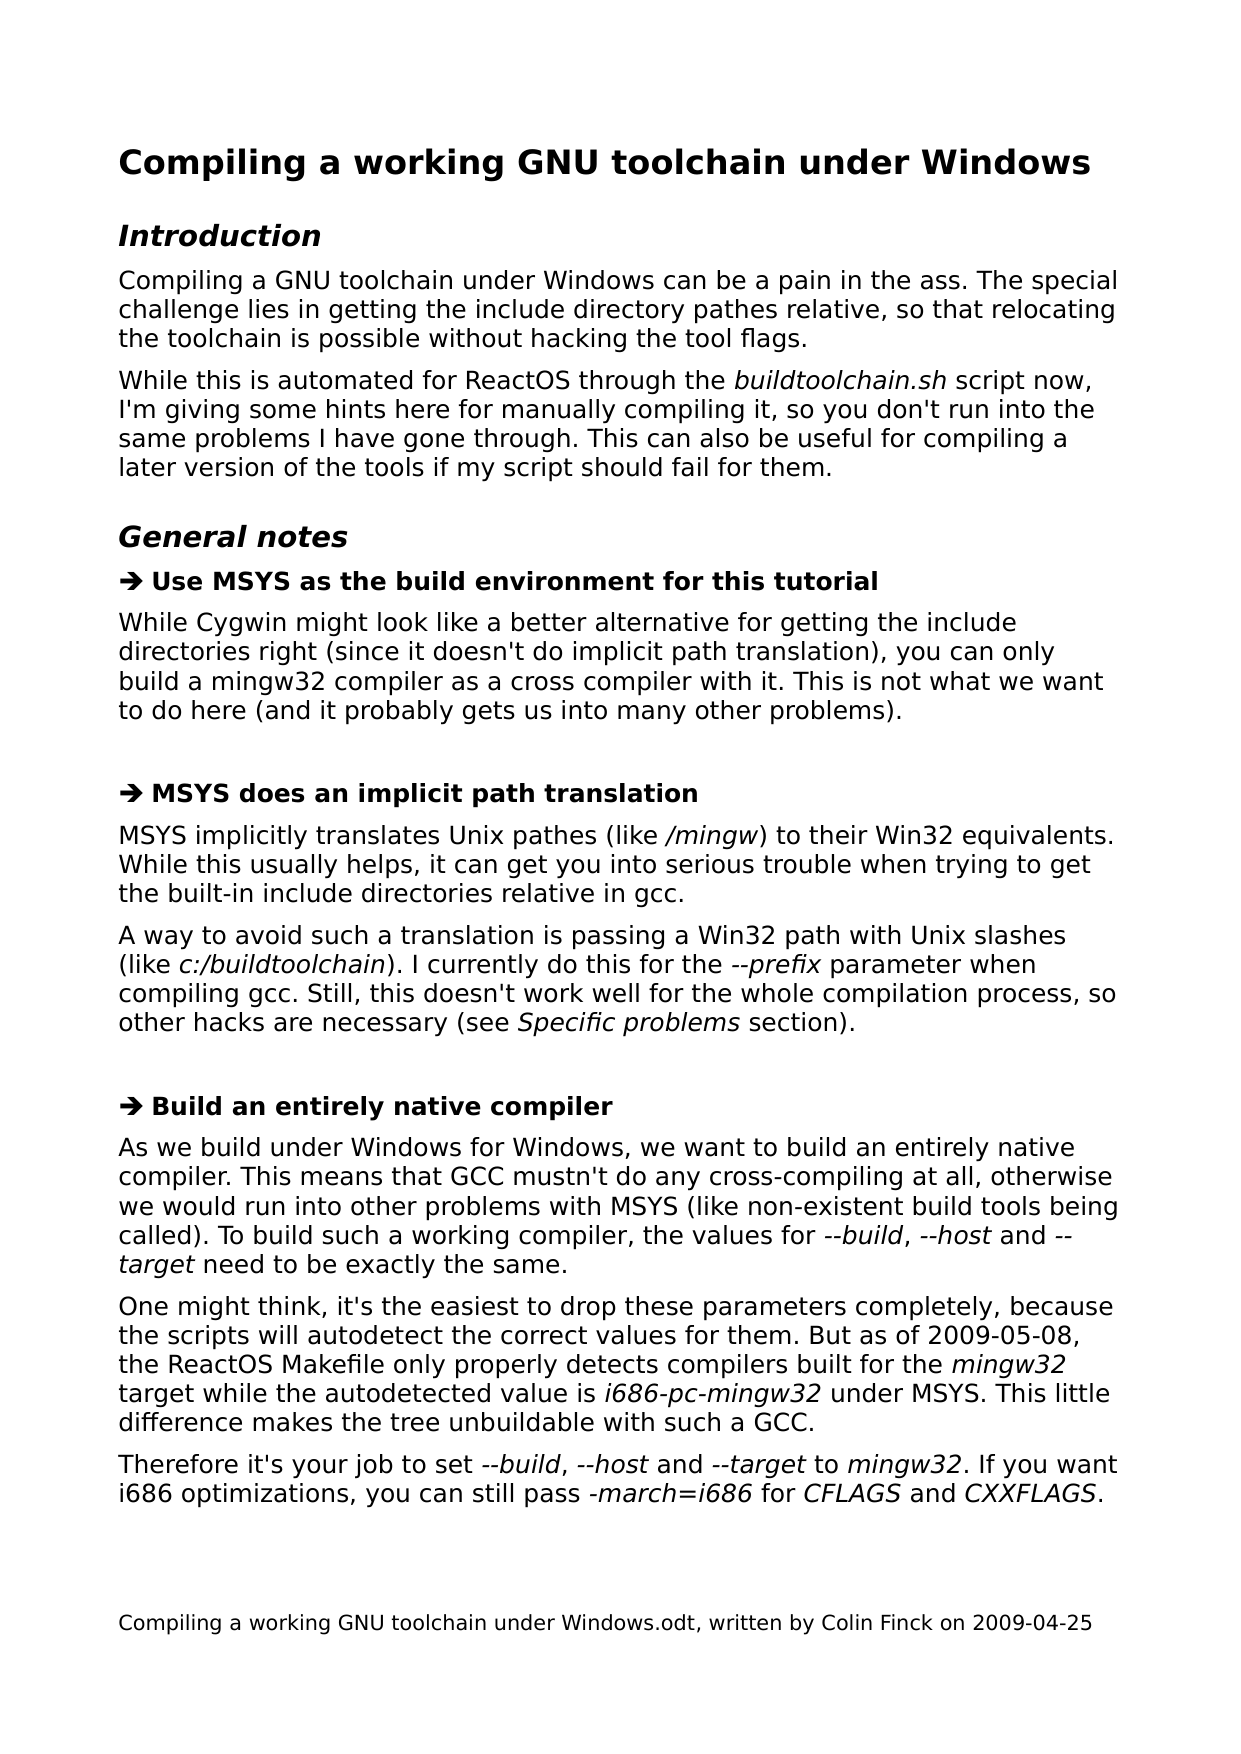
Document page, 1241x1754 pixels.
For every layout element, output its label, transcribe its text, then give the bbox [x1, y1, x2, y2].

text  Use MSYS as the build environment for this tutorial [118, 567, 1122, 596]
text  Build an entirely native compiler [118, 1092, 1122, 1121]
text  MSYS does an implicit path translation [118, 779, 1122, 808]
subtitle Compiling a working GNU toolchain under Windows [118, 143, 1122, 182]
subtitle General notes [118, 520, 1122, 554]
text While this is automated for ReactOS through the buildtoolchain.sh script now, I'm giving some hints here for manually compiling it, so you don't run into the same problems I have gone through. This can also be useful for compiling a later version of the tools if my script should fail for them. [118, 366, 1122, 483]
text Compiling a GNU toolchain under Windows can be a pain in the ass. The special challenge lies in getting the include directory pathes relative, so that relocating the toolchain is possible without hacking the tool flags. [118, 266, 1122, 354]
text As we build under Windows for Windows, we want to build an entirely native compiler. This means that GCC mustn't do any cross-compiling at all, otherwise we would run into other problems with MSYS (like non-existent build tools being called). To build such a working compiler, the values for --build, --host and --target need to be exactly the same. [118, 1133, 1122, 1279]
text MSYS implicitly translates Unix pathes (like /mingw) to their Win32 equivalents. While this usually helps, it can get you into serious trouble when trying to get the built-in include directories relative in gcc. [118, 821, 1122, 908]
text Therefore it's your job to set --build, --host and --target to mingw32. If you want i686 optimizations, you can still pass -march=i686 for CFLAGS and CXXFLAGS. [118, 1450, 1122, 1508]
text While Cygwin might look like a better alternative for getting the include directories right (since it doesn't do implicit path translation), you can only build a mingw32 compiler as a cross compiler with it. This is not what we want to do here (and it probably gets us into many other problems). [118, 608, 1122, 725]
subtitle Introduction [118, 220, 1122, 254]
text A way to avoid such a translation is passing a Win32 path with Unix slashes (like c:/buildtoolchain). I currently do this for the --prefix parameter when compiling gcc. Still, this doesn't work well for the whole compilation process, so other hacks are necessary (see Specific problems section). [118, 921, 1122, 1038]
text One might think, it's the easiest to drop these parameters completely, because the scripts will autodetect the correct values for them. But as of 2009-05-08, the ReactOS Makefile only properly detects compilers built for the mingw32 target while the autodetected value is i686-pc-mingw32 under MSYS. This little difference makes the tree unbuildable with such a GCC. [118, 1292, 1122, 1438]
